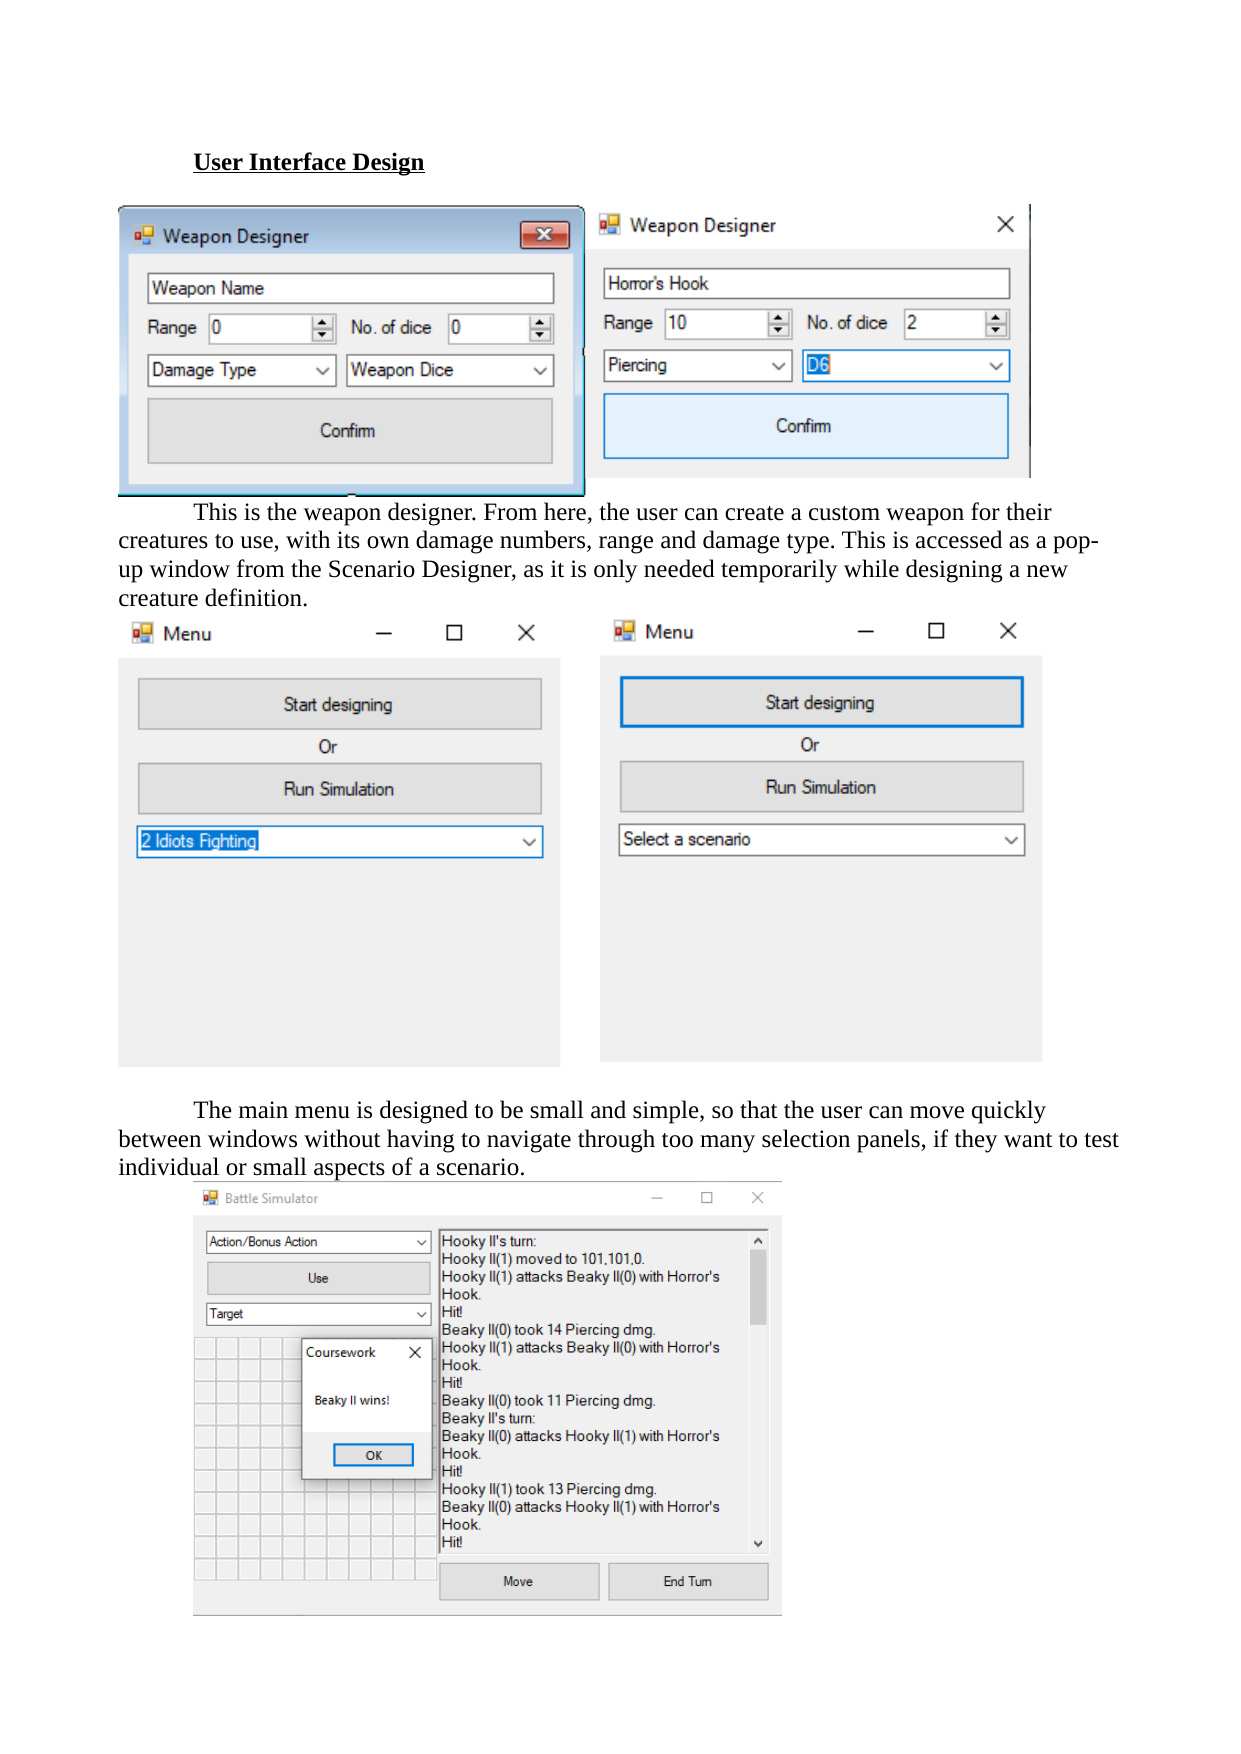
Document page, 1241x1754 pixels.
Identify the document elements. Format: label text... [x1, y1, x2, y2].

text This is the weapon designer. From here, the user can create a custom weapon for their creatures to use, with its own damage numbers, range and damage type. This is accessed as a pop-up window from the Scenario Designer, as it is only needed temporarily while designing a new creature definition. [118, 497, 1122, 1066]
text The main menu is designed to be small and simple, so that the user can move quickly between windows without having to navigate through too many selection panels, if they want to test individual or small aspects of a scenario. [118, 1095, 1122, 1181]
text User Interface Design [118, 147, 1122, 176]
